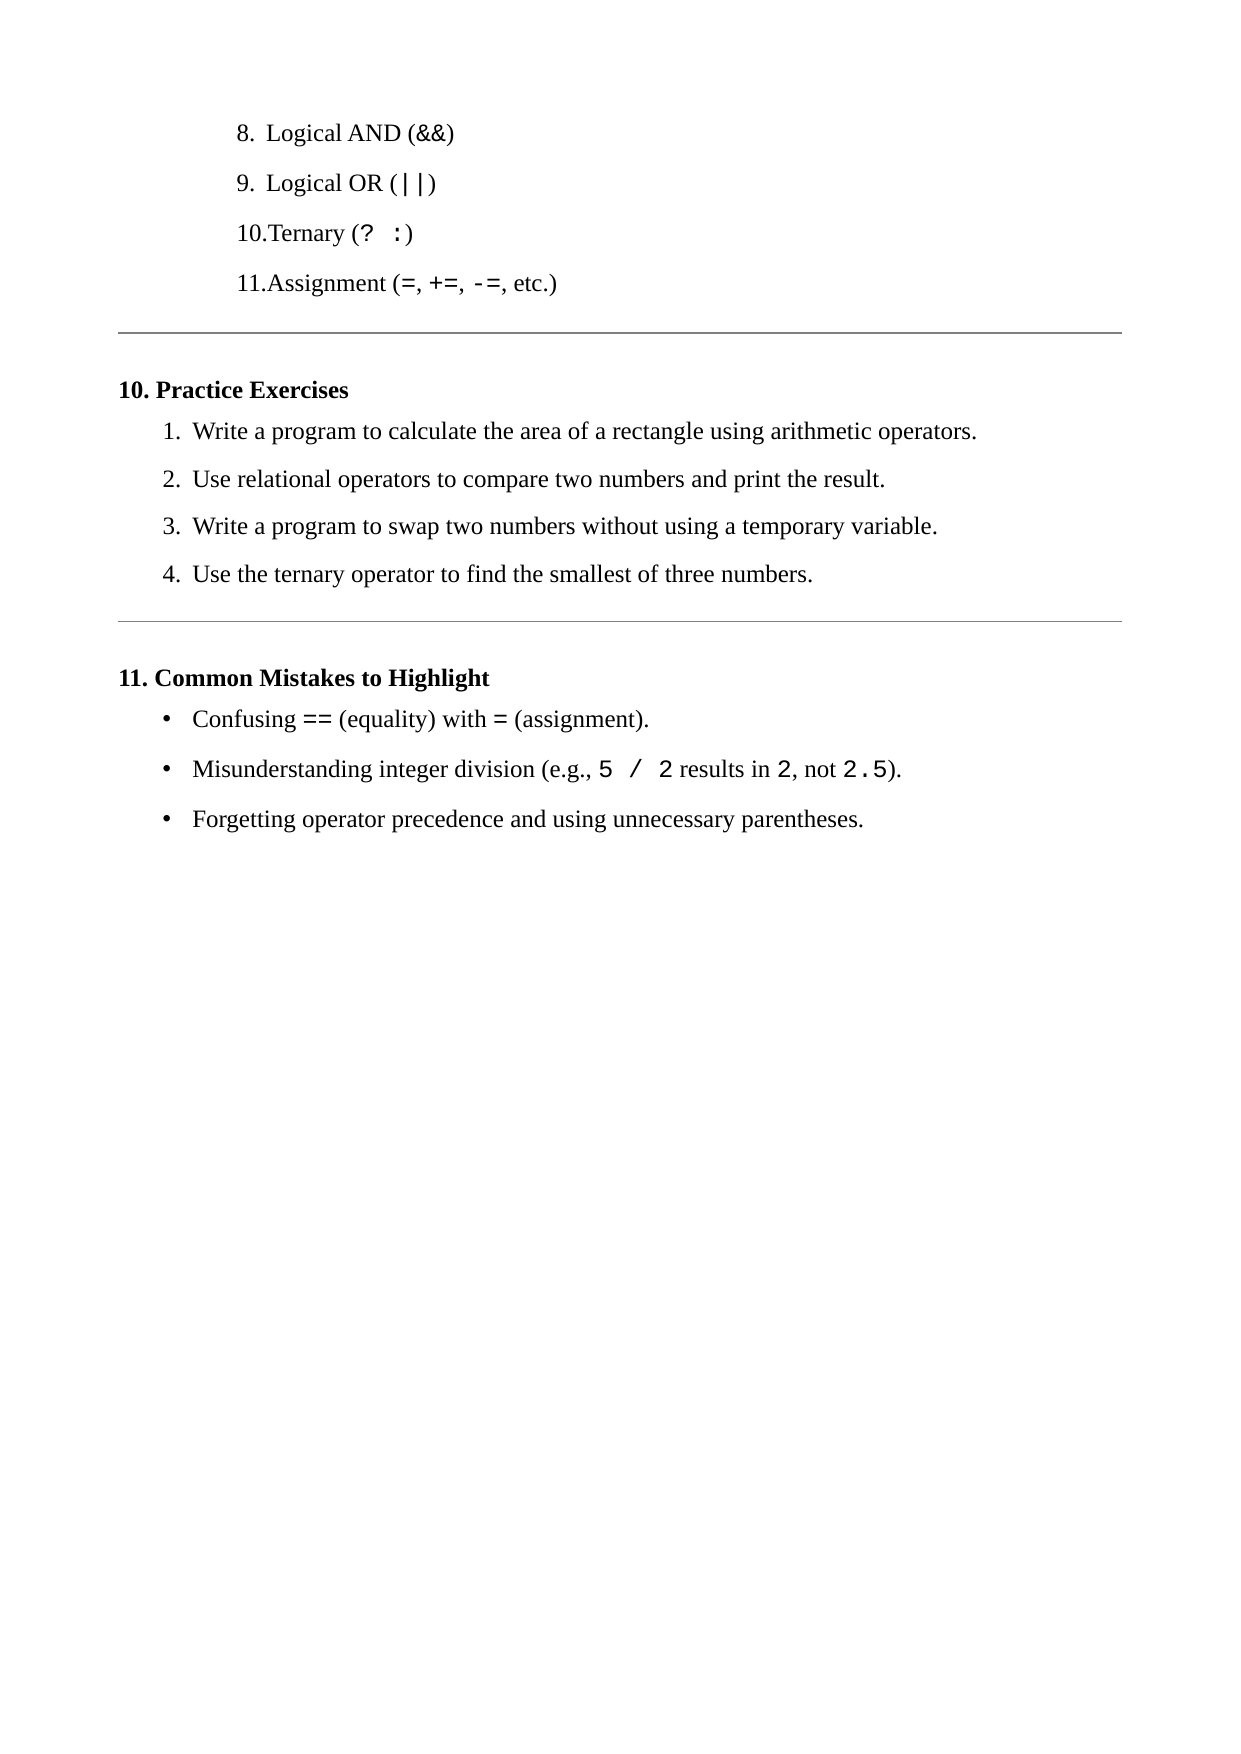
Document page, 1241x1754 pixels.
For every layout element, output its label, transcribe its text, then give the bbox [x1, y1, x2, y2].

list Forgetting operator precedence and using unnecessary parentheses. [162, 804, 1122, 833]
list Confusing == (equality) with = (assignment). [162, 704, 1122, 735]
list Assignment (=, +=, -=, etc.) [236, 268, 1122, 299]
list Use the ternary operator to find the smallest of three numbers. [162, 559, 1122, 588]
list Logical AND (&&) [236, 118, 1122, 149]
subtitle 11. Common Mistakes to Highlight [118, 663, 1122, 692]
list Ternary (? :) [236, 218, 1122, 249]
list Write a program to swap two numbers without using a temporary variable. [162, 511, 1122, 540]
list Misunderstanding integer division (e.g., 5 / 2 results in 2, not 2.5). [162, 754, 1122, 785]
list Use relational operators to compare two numbers and print the result. [162, 464, 1122, 492]
list Write a program to calculate the area of a rectangle using arithmetic operators. [162, 416, 1122, 445]
list Logical OR (||) [236, 168, 1122, 199]
subtitle 10. Practice Exercises [118, 375, 1122, 404]
